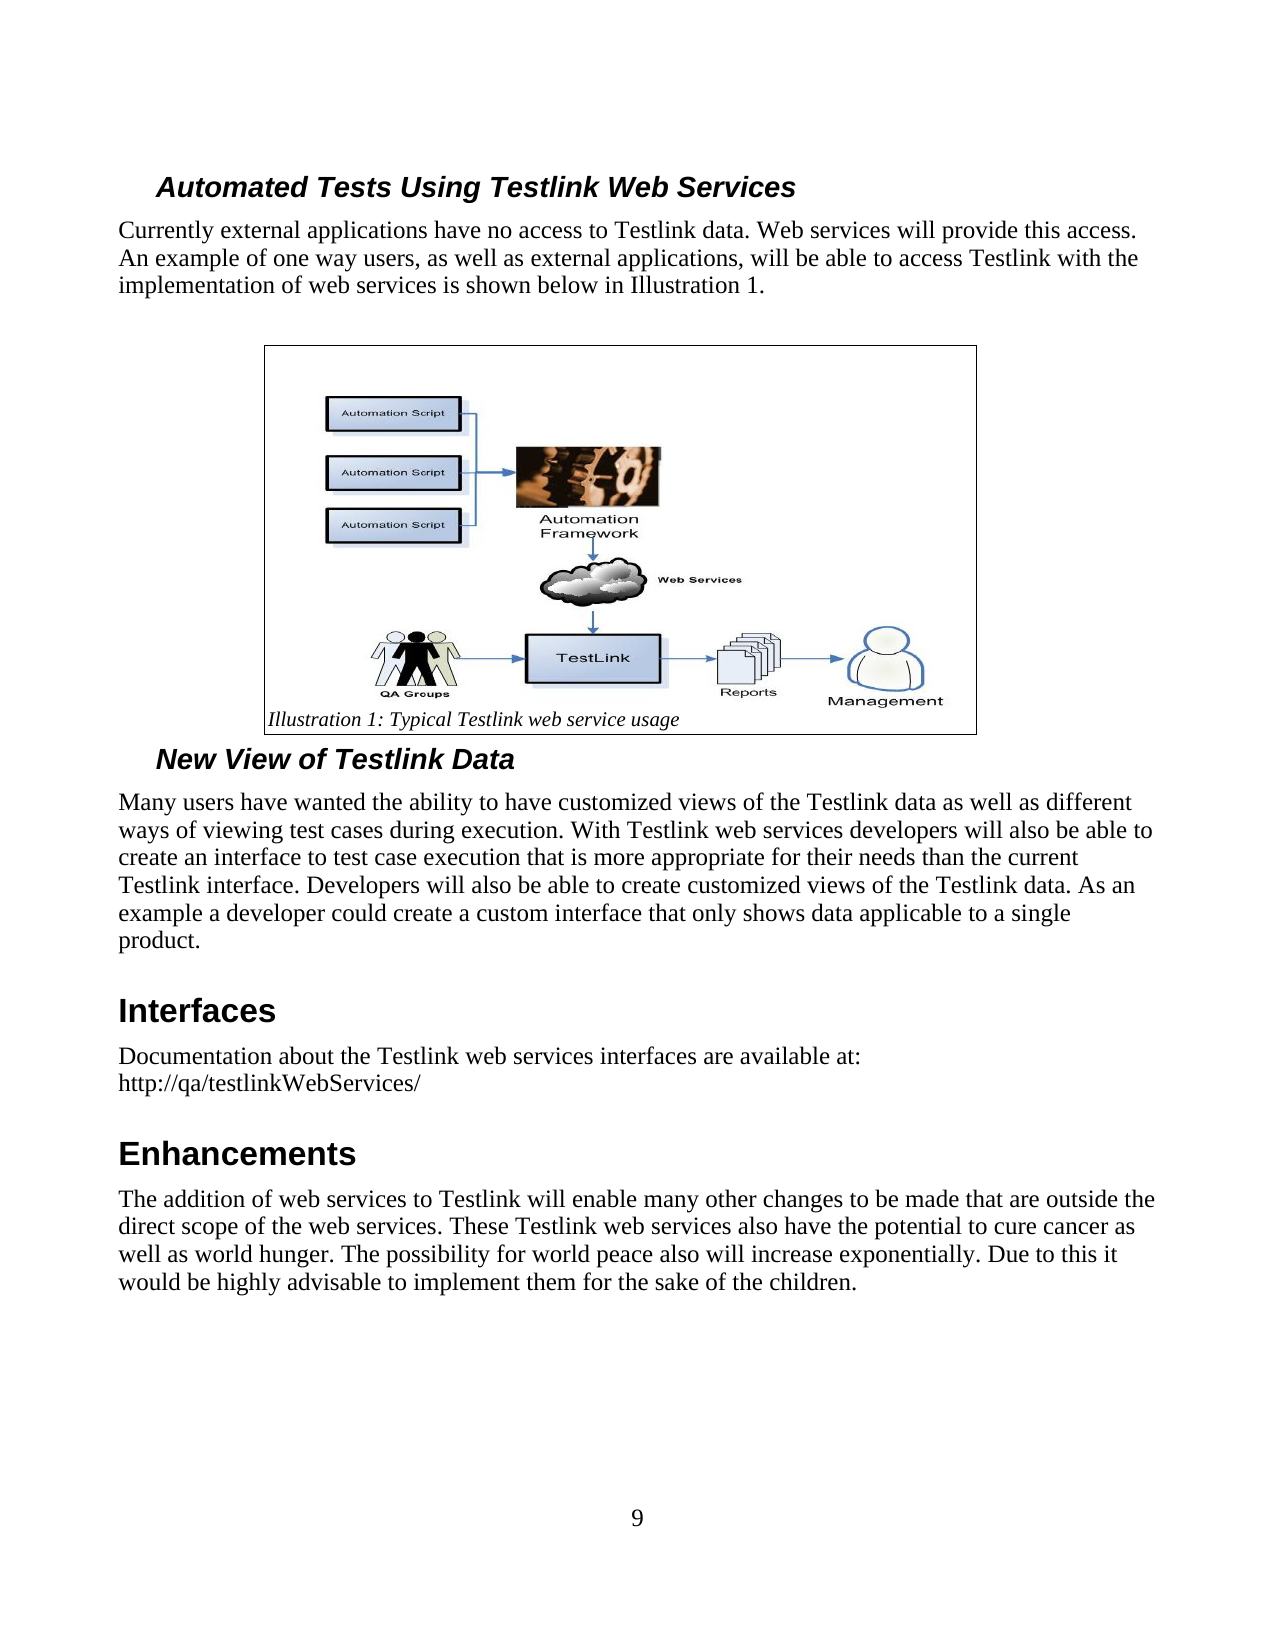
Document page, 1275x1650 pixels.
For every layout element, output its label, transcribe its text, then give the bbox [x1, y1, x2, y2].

text The addition of web services to Testlink will enable many other changes to be made that are outside the direct scope of the web services. These Testlink web services also have the potential to cure cancer as well as world hunger. The possibility for world peace also will increase exponentially. Due to this it would be highly advisable to implement them for the sake of the children. [118, 1185, 1157, 1296]
text Illustration 1: Typical Testlink web service usage [268, 709, 973, 731]
subtitle Enhancements [118, 1135, 1157, 1172]
text Documentation about the Testlink web services interfaces are available at: http://qa/testlinkWebServices/ [118, 1042, 1157, 1097]
text Many users have wanted the ability to have customized views of the Testlink data as well as different ways of viewing test cases during execution. With Testlink web services developers will also be able to create an interface to test case execution that is more appropriate for their needs than the current Testlink interface. Developers will also be able to create customized views of the Testlink data. As an example a developer could create a custom interface that only shows data applicable to a single product. [118, 788, 1157, 954]
text Currently external applications have no access to Testlink data. Web services will provide this access. An example of one way users, as well as external applications, will be able to access Testlink with the implementation of web services is shown below in Illustration 1. [118, 216, 1157, 299]
subtitle Automated Tests Using Testlink Web Services [156, 171, 1157, 203]
subtitle Interfaces [118, 992, 1157, 1029]
subtitle New View of Testlink Data [156, 743, 1157, 776]
picture [267, 361, 974, 709]
